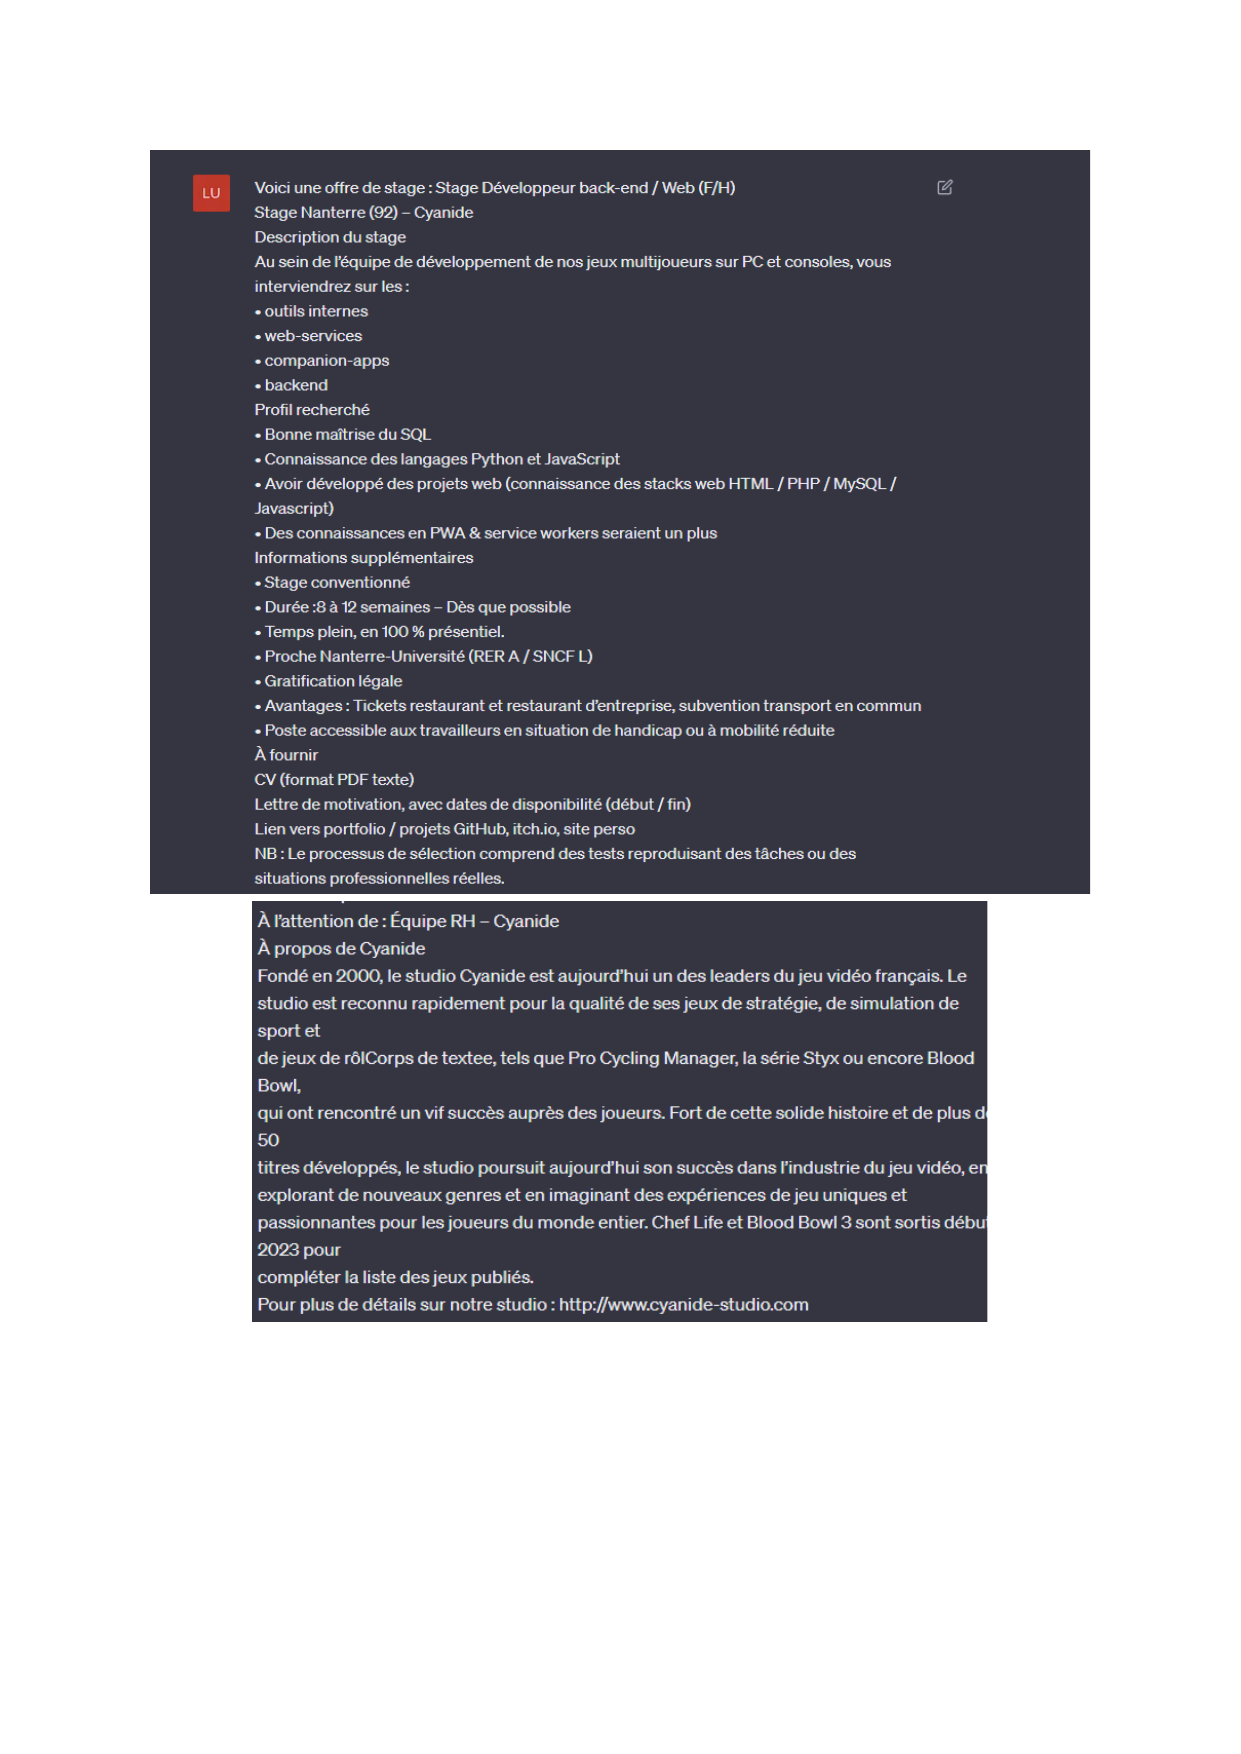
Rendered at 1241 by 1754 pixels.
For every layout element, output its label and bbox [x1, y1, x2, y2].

picture [150, 150, 1091, 894]
picture [252, 901, 988, 1322]
